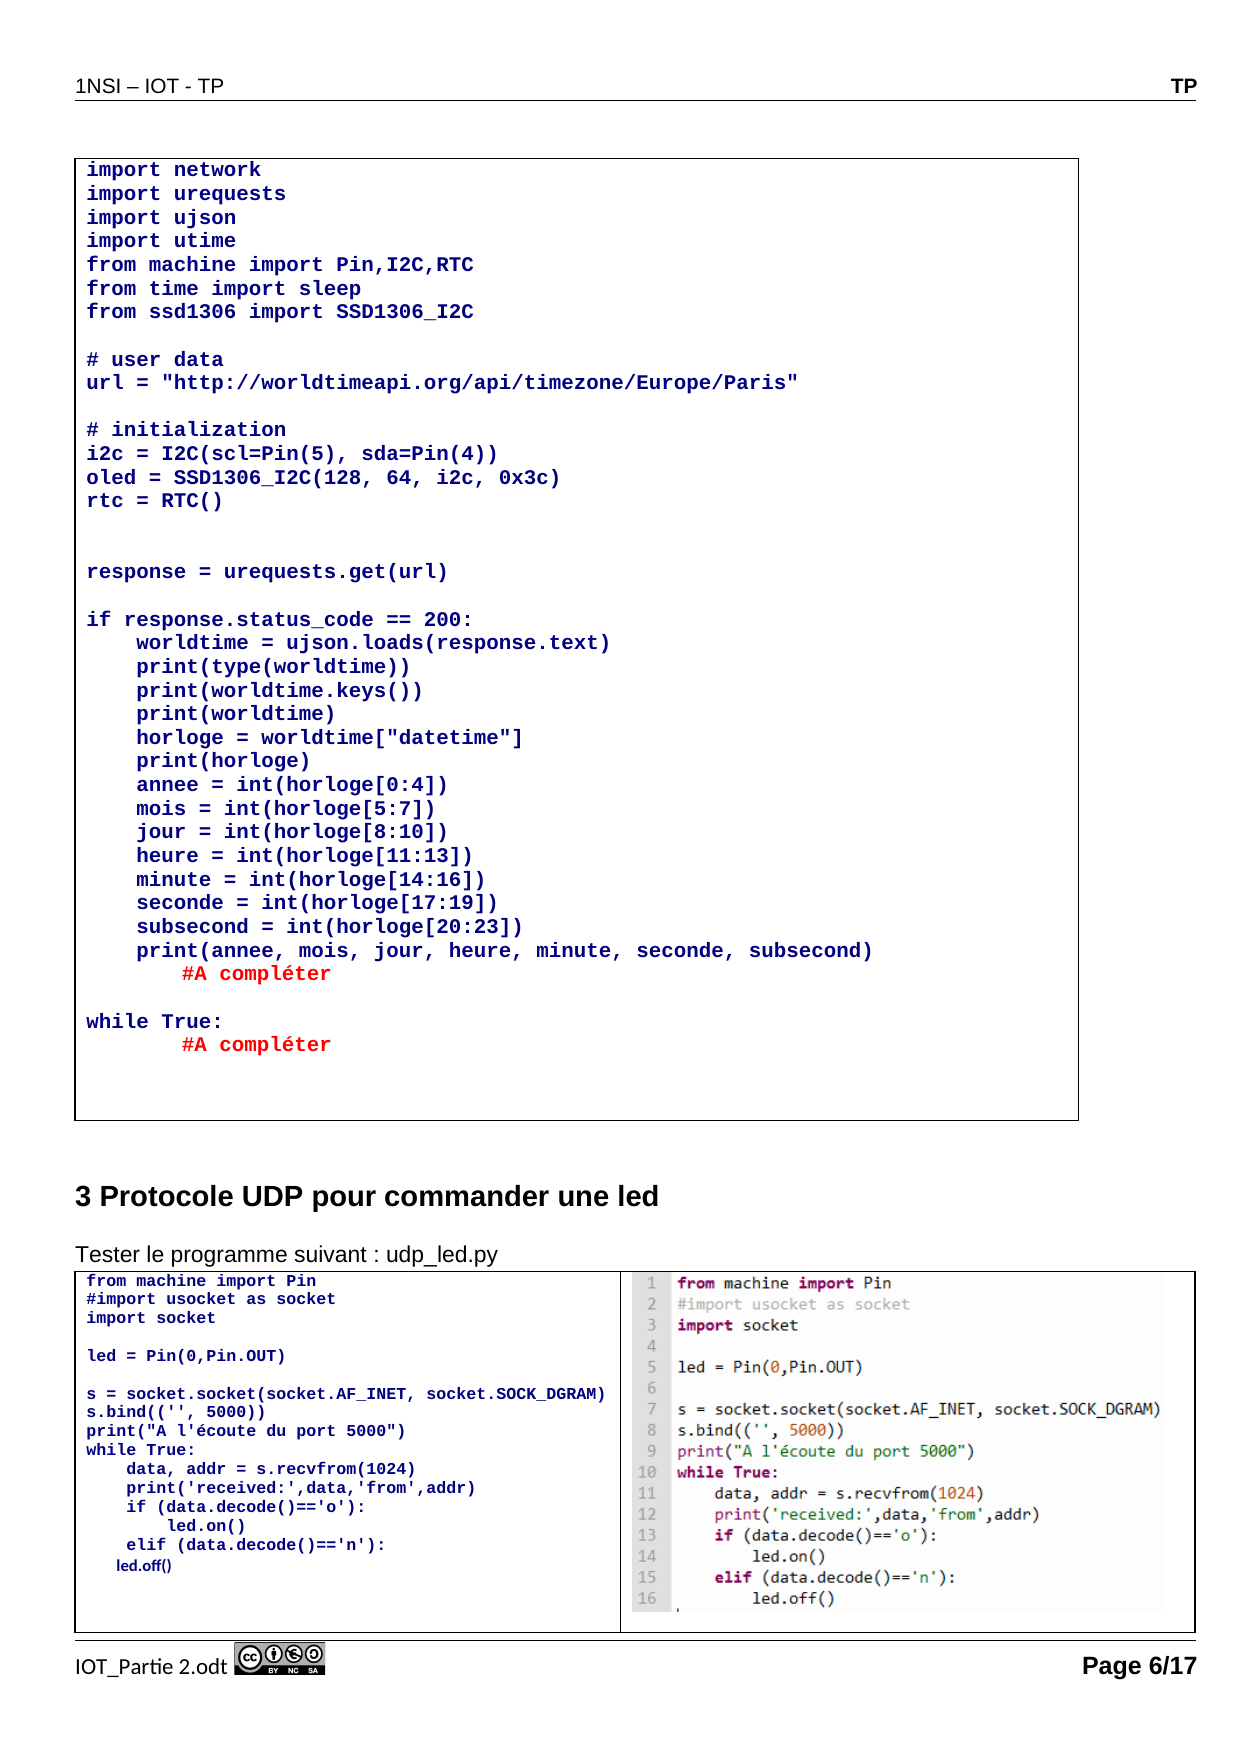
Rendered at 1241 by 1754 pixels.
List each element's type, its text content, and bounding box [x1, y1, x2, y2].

table_header from machine import Pin #import usocket as socket import socket led = Pin(0,Pin.OUT) s = socket.socket(socket.AF_INET, socket.SOCK_DGRAM) s.bind(('', 5000)) print("A l'écoute du port 5000") while True: data, addr = s.recvfrom(1024) print('received:',data,'from',addr) if (data.decode()=='o'): led.on() elif (data.decode()=='n'): led.off() [76, 1272, 620, 1632]
picture [234, 1642, 325, 1675]
text Tester le programme suivant : udp_led.py [75, 1241, 1196, 1267]
text 3 Protocole UDP pour commander une led [75, 1178, 1196, 1212]
table_header [621, 1272, 1194, 1632]
